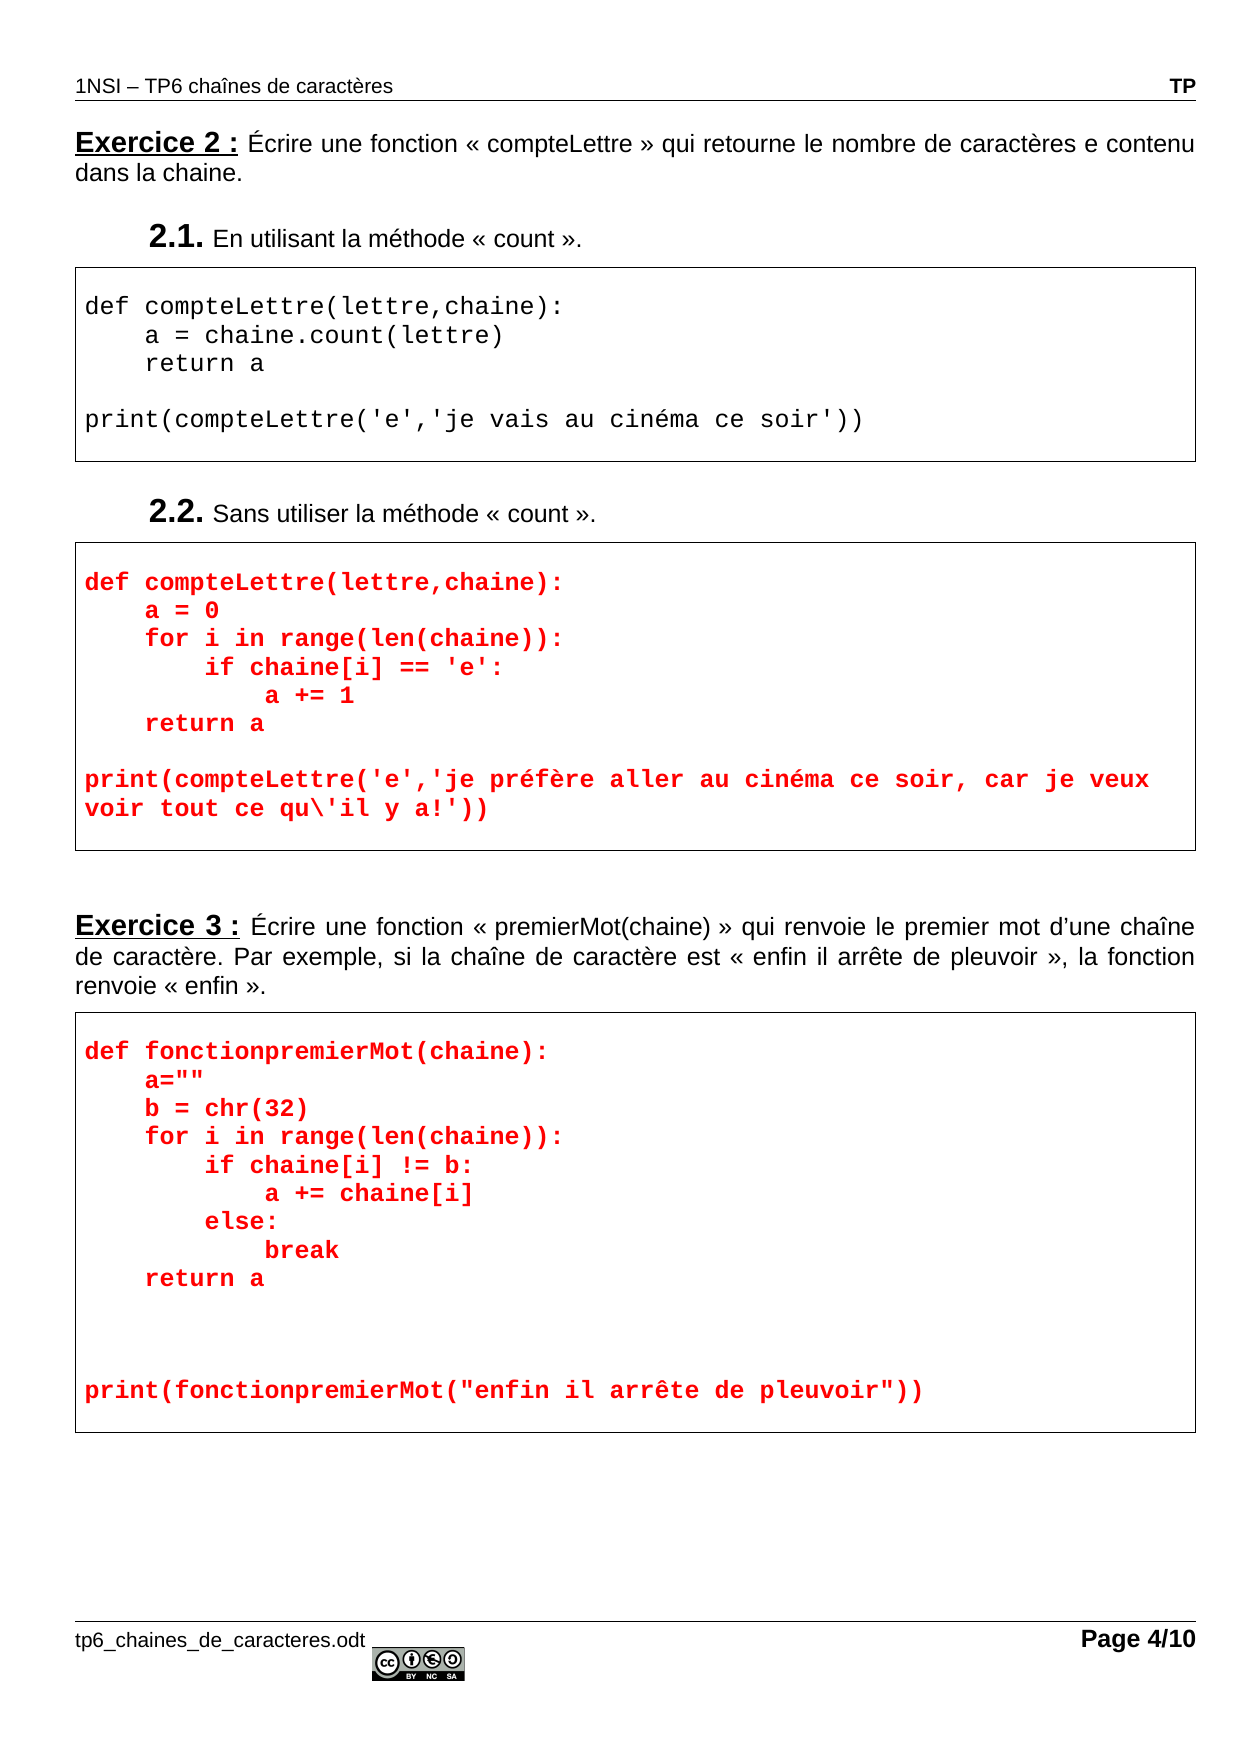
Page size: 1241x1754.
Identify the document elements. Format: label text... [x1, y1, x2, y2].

text b = chr(32) [76, 1092, 1195, 1121]
text a = 0 [76, 594, 1195, 623]
text a += chaine[i] [76, 1177, 1195, 1206]
text break [76, 1234, 1195, 1262]
text a += 1 [76, 679, 1195, 708]
text if chaine[i] == 'e': [76, 651, 1195, 679]
text print(fonctionpremierMot("enfin il arrête de pleuvoir")) [76, 1375, 1195, 1406]
picture [372, 1647, 465, 1681]
text for i in range(len(chaine)): [76, 1121, 1195, 1149]
text 2.2. Sans utiliser la méthode « count ». [75, 491, 1196, 529]
text else: [76, 1206, 1195, 1234]
text def compteLettre(lettre,chaine): [76, 566, 1195, 594]
text print(compteLettre('e','je préfère aller au cinéma ce soir, car je veux voir tout ce qu\'il y a!')) [76, 764, 1195, 824]
text return a [76, 347, 1195, 376]
text Exercice 2 : Écrire une fonction « compteLettre » qui retourne le nombre de caractères e contenu dans la chaine. [75, 125, 1196, 187]
text if chaine[i] != b: [76, 1149, 1195, 1177]
text return a [76, 708, 1195, 736]
text print(compteLettre('e','je vais au cinéma ce soir')) [76, 404, 1195, 435]
text a = chaine.count(lettre) [76, 319, 1195, 347]
text def fonctionpremierMot(chaine): [76, 1036, 1195, 1064]
text return a [76, 1262, 1195, 1291]
text for i in range(len(chaine)): [76, 623, 1195, 651]
text def compteLettre(lettre,chaine): [76, 291, 1195, 319]
text 2.1. En utilisant la méthode « count ». [75, 216, 1196, 254]
text Exercice 3 : Écrire une fonction « premierMot(chaine) » qui renvoie le premier mot d’une chaîne de caractère. Par exemple, si la chaîne de caractère est « enfin il arrête de pleuvoir », la fonction renvoie « enfin ». [75, 908, 1196, 999]
text a="" [76, 1064, 1195, 1092]
